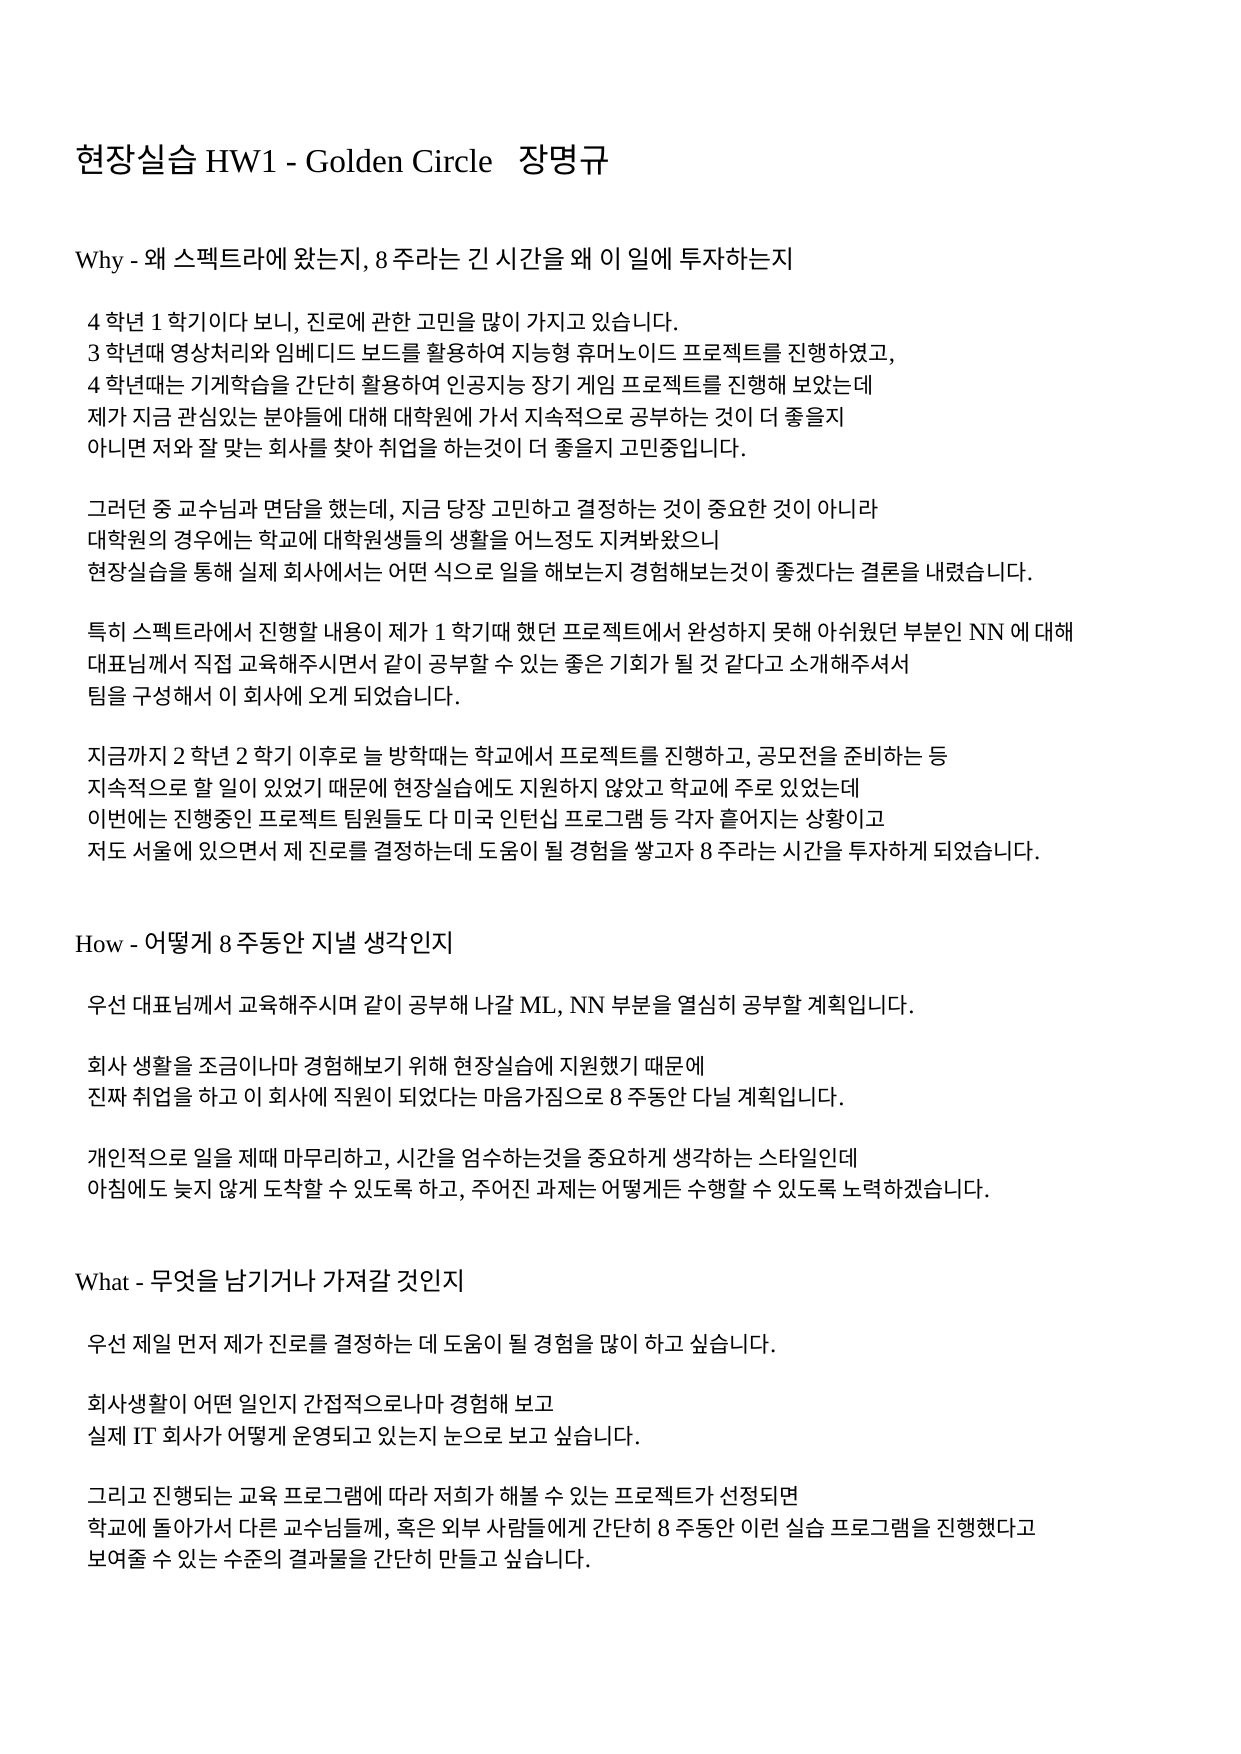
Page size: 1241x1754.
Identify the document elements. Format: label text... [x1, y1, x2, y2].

text 이번에는 진행중인 프로젝트 팀원들도 다 미국 인턴십 프로그램 등 각자 흩어지는 상황이고 [75, 802, 1166, 834]
text What - 무엇을 남기거나 가져갈 것인지 [75, 1262, 1166, 1298]
text 4학년 1학기이다 보니, 진로에 관한 고민을 많이 가지고 있습니다. [75, 304, 1166, 336]
text 4학년때는 기게학습을 간단히 활용하여 인공지능 장기 게임 프로젝트를 진행해 보았는데 [75, 368, 1166, 399]
text 보여줄 수 있는 수준의 결과물을 간단히 만들고 싶습니다. [75, 1542, 1166, 1574]
text 실제 IT 회사가 어떻게 운영되고 있는지 눈으로 보고 싶습니다. [75, 1419, 1166, 1450]
text 우선 제일 먼저 제가 진로를 결정하는 데 도움이 될 경험을 많이 하고 싶습니다. [75, 1327, 1166, 1358]
text 대표님께서 직접 교육해주시면서 같이 공부할 수 있는 좋은 기회가 될 것 같다고 소개해주셔서 [75, 647, 1166, 679]
text 우선 대표님께서 교육해주시며 같이 공부해 나갈 ML, NN 부분을 열심히 공부할 계획입니다. [75, 988, 1166, 1020]
text 회사 생활을 조금이나마 경험해보기 위해 현장실습에 지원했기 때문에 [75, 1049, 1166, 1080]
text 저도 서울에 있으면서 제 진로를 결정하는데 도움이 될 경험을 쌓고자 8주라는 시간을 투자하게 되었습니다. [75, 834, 1166, 866]
text 3학년때 영상처리와 임베디드 보드를 활용하여 지능형 휴머노이드 프로젝트를 진행하였고, [75, 336, 1166, 368]
text 대학원의 경우에는 학교에 대학원생들의 생활을 어느정도 지켜봐왔으니 [75, 523, 1166, 555]
text 그러던 중 교수님과 면담을 했는데, 지금 당장 고민하고 결정하는 것이 중요한 것이 아니라 [75, 492, 1166, 523]
text Why - 왜 스펙트라에 왔는지, 8주라는 긴 시간을 왜 이 일에 투자하는지 [75, 239, 1166, 276]
text 현장실습을 통해 실제 회사에서는 어떤 식으로 일을 해보는지 경험해보는것이 좋겠다는 결론을 내렸습니다. [75, 555, 1166, 587]
text 팀을 구성해서 이 회사에 오게 되었습니다. [75, 679, 1166, 710]
text 학교에 돌아가서 다른 교수님들께, 혹은 외부 사람들에게 간단히 8주동안 이런 실습 프로그램을 진행했다고 [75, 1511, 1166, 1542]
text 지속적으로 할 일이 있었기 때문에 현장실습에도 지원하지 않았고 학교에 주로 있었는데 [75, 771, 1166, 802]
text 진짜 취업을 하고 이 회사에 직원이 되었다는 마음가짐으로 8주동안 다닐 계획입니다. [75, 1080, 1166, 1112]
text 회사생활이 어떤 일인지 간접적으로나마 경험해 보고 [75, 1387, 1166, 1419]
text 지금까지 2학년 2학기 이후로 늘 방학때는 학교에서 프로젝트를 진행하고, 공모전을 준비하는 등 [75, 739, 1166, 771]
text 아침에도 늦지 않게 도착할 수 있도록 하고, 주어진 과제는 어떻게든 수행할 수 있도록 노력하겠습니다. [75, 1172, 1166, 1204]
text 개인적으로 일을 제때 마무리하고, 시간을 엄수하는것을 중요하게 생각하는 스타일인데 [75, 1141, 1166, 1172]
text 아니면 저와 잘 맞는 회사를 찾아 취업을 하는것이 더 좋을지 고민중입니다. [75, 431, 1166, 463]
text How - 어떻게 8주동안 지낼 생각인지 [75, 923, 1166, 959]
text 제가 지금 관심있는 분야들에 대해 대학원에 가서 지속적으로 공부하는 것이 더 좋을지 [75, 399, 1166, 431]
text 현장실습 HW1 - Golden Circle 장명규 [75, 134, 1166, 182]
text 그리고 진행되는 교육 프로그램에 따라 저희가 해볼 수 있는 프로젝트가 선정되면 [75, 1479, 1166, 1511]
text 특히 스펙트라에서 진행할 내용이 제가 1학기때 했던 프로젝트에서 완성하지 못해 아쉬웠던 부분인 NN에 대해 [75, 615, 1166, 647]
